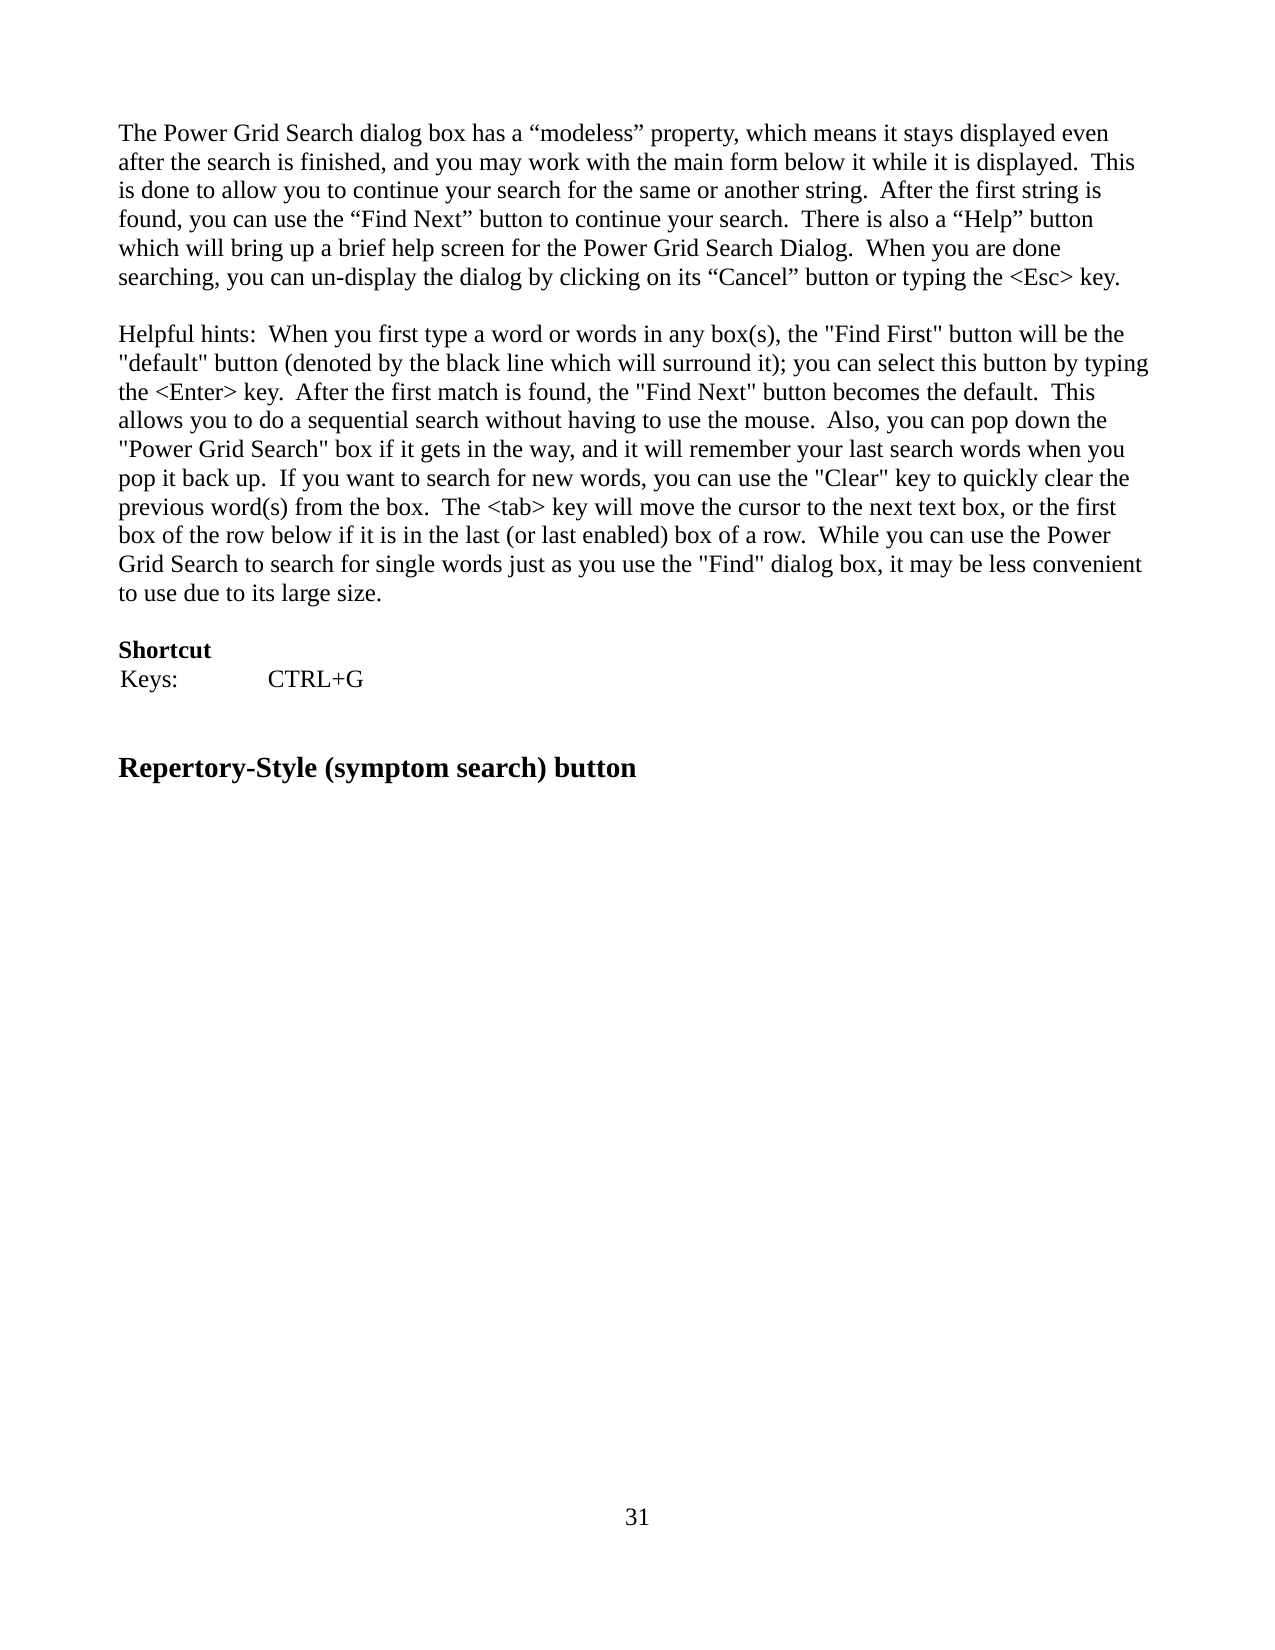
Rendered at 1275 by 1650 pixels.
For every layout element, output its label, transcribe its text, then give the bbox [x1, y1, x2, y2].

subtitle Repertory-Style (symptom search) button [118, 751, 1157, 784]
text Helpful hints: When you first type a word or words in any box(s), the "Find First" button will be the "default" button (denoted by the black line which will surround it); you can select this button by typing the <Enter> key. After the first match is found, the "Find Next" button becomes the default. This allows you to do a sequential search without having to use the mouse. Also, you can pop down the "Power Grid Search" box if it gets in the way, and it will remember your last search words when you pop it back up. If you want to search for new words, you can use the "Clear" key to quickly clear the previous word(s) from the box. The <tab> key will move the cursor to the next text box, or the first box of the row below if it is in the last (or last enabled) box of a row. While you can use the Power Grid Search to search for single words just as you use the "Find" dialog box, it may be less convenient to use due to its large size. [118, 319, 1157, 607]
text Shortcut [118, 636, 1157, 664]
text Keys: CTRL+G [118, 664, 1157, 693]
text The Power Grid Search dialog box has a “modeless” property, which means it stays displayed even after the search is finished, and you may work with the main form below it while it is displayed. This is done to allow you to continue your search for the same or another string. After the first string is found, you can use the “Find Next” button to continue your search. There is also a “Help” button which will bring up a brief help screen for the Power Grid Search Dialog. When you are done searching, you can un-display the dialog by clicking on its “Cancel” button or typing the <Esc> key. [118, 118, 1157, 291]
